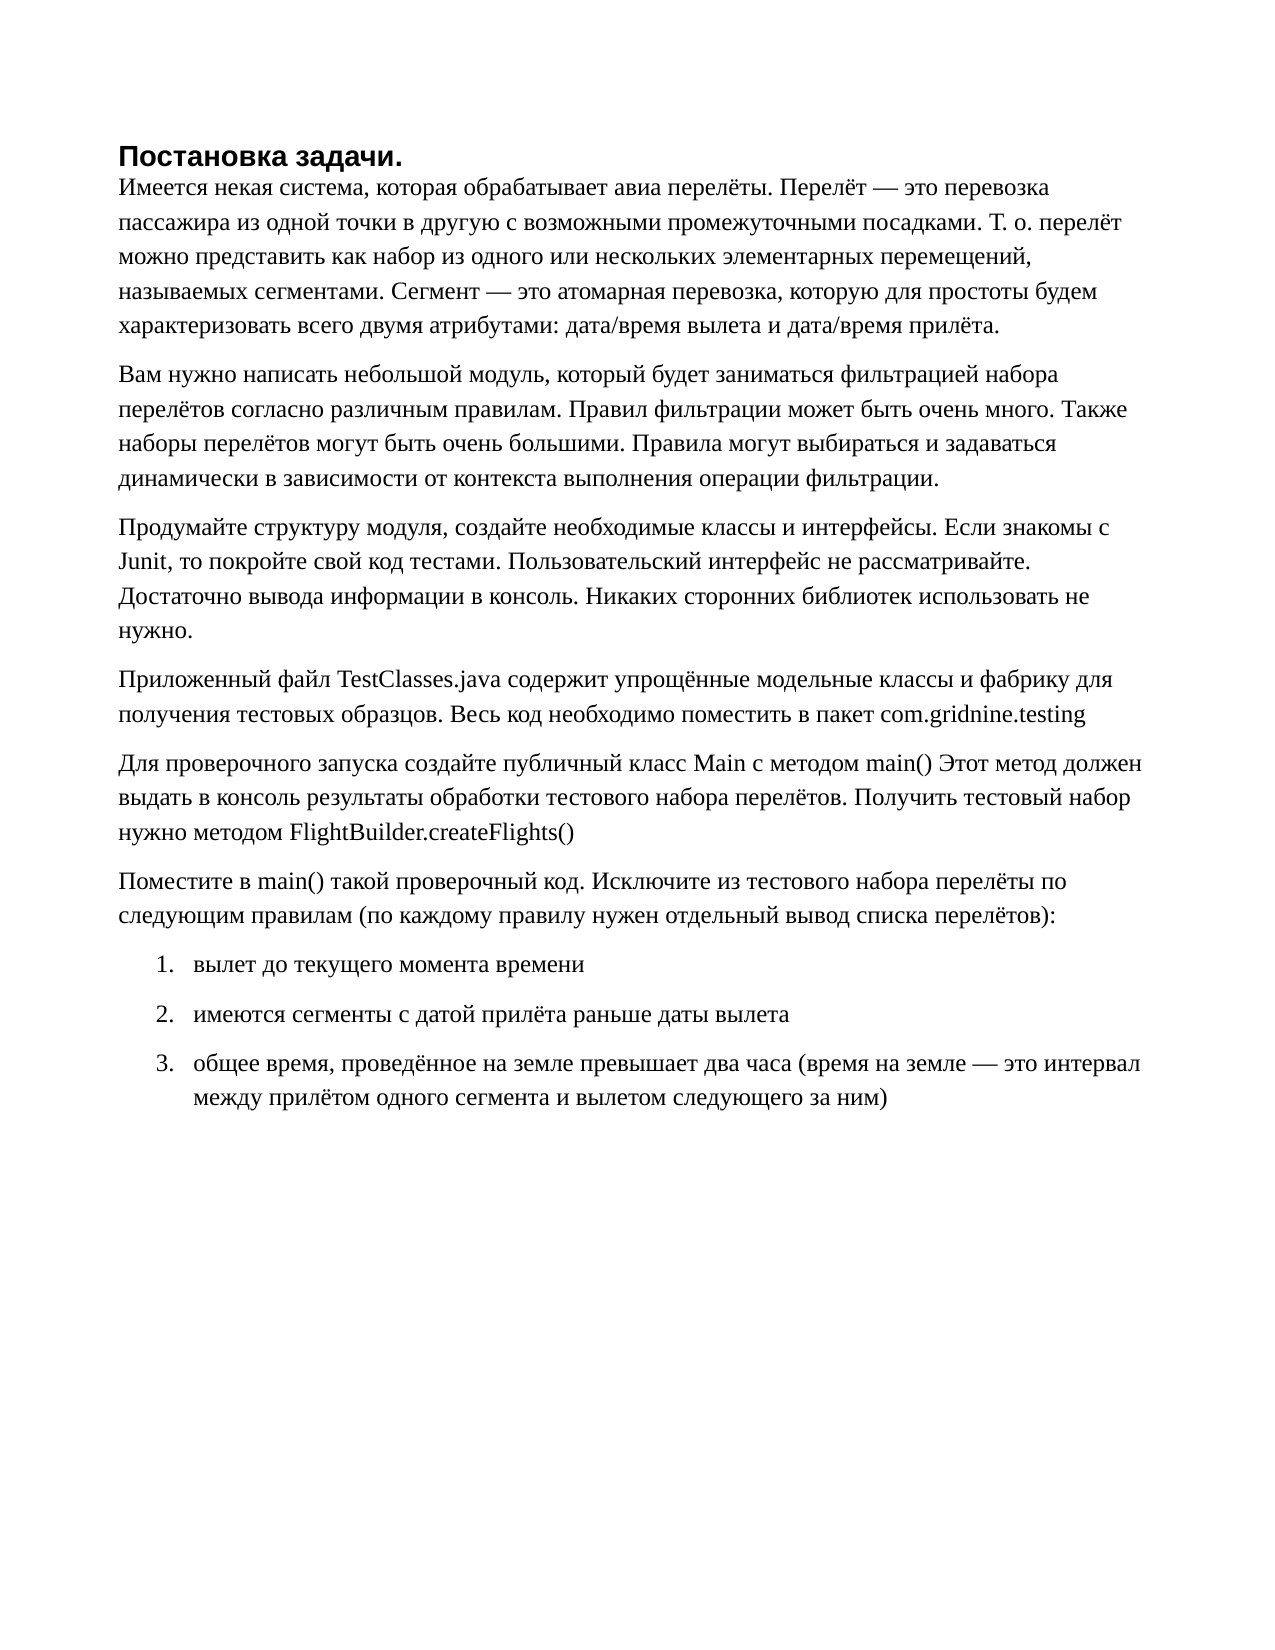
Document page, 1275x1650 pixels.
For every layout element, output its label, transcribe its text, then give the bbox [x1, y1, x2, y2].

text Поместите в main() такой проверочный код. Исключите из тестового набора перелёты по следующим правилам (по каждому правилу нужен отдельный вывод списка перелётов): [118, 866, 1157, 929]
list вылет до текущего момента времени [156, 949, 1157, 978]
list имеются сегменты с датой прилёта раньше даты вылета [156, 999, 1157, 1027]
list общее время, проведённое на земле превышает два часа (время на земле — это интервал между прилётом одного сегмента и вылетом следующего за ним) [156, 1048, 1157, 1111]
text Для проверочного запуска создайте публичный класс Main c методом main() Этот метод должен выдать в консоль результаты обработки тестового набора перелётов. Получить тестовый набор нужно методом FlightBuilder.createFlights() [118, 748, 1157, 846]
text Вам нужно написать небольшой модуль, который будет заниматься фильтрацией набора перелётов согласно различным правилам. Правил фильтрации может быть очень много. Также наборы перелётов могут быть очень большими. Правила могут выбираться и задаваться динамически в зависимости от контекста выполнения операции фильтрации. [118, 359, 1157, 492]
subtitle Постановка задачи. [118, 139, 1157, 172]
text Продумайте структуру модуля, создайте необходимые классы и интерфейсы. Если знакомы с Junit, то покройте свой код тестами. Пользовательский интерфейс не рассматривайте. Достаточно вывода информации в консоль. Никаких сторонних библиотек использовать не нужно. [118, 512, 1157, 644]
text Имеется некая система, которая обрабатывает авиа перелёты. Перелёт — это перевозка пассажира из одной точки в другую с возможными промежуточными посадками. Т. о. перелёт можно представить как набор из одного или нескольких элементарных перемещений, называемых сегментами. Сегмент — это атомарная перевозка, которую для простоты будем характеризовать всего двумя атрибутами: дата/время вылета и дата/время прилёта. [118, 172, 1157, 339]
text Приложенный файл TestClasses.java содержит упрощённые модельные классы и фабрику для получения тестовых образцов. Весь код необходимо поместить в пакет com.gridnine.testing [118, 664, 1157, 728]
